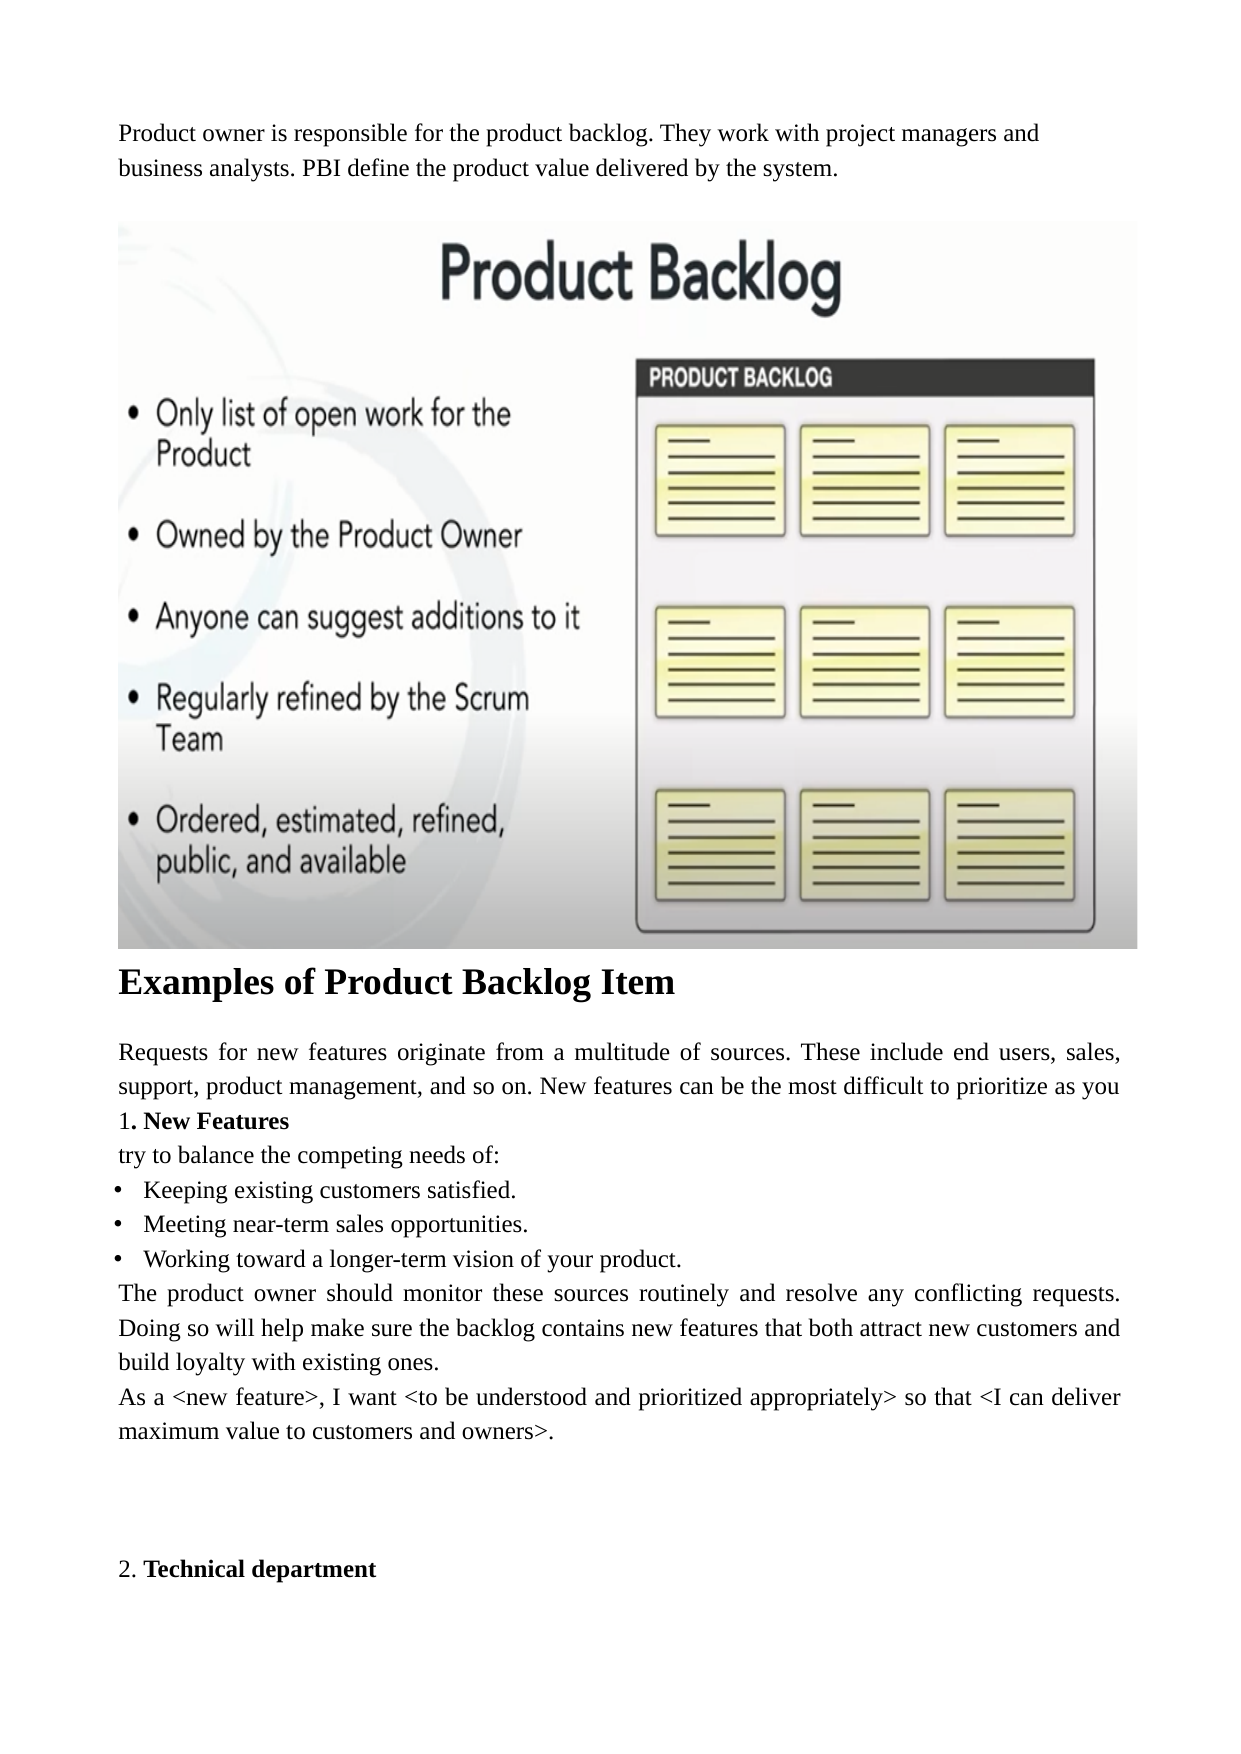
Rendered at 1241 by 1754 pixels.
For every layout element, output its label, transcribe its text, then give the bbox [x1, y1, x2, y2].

text Product owner is responsible for the product backlog. They work with project managers and business analysts. PBI define the product value delivered by the system. [118, 118, 1122, 181]
text Requests for new features originate from a multitude of sources. These include end users, sales, support, product management, and so on. New features can be the most difficult to prioritize as you 1. New Features [118, 1037, 1122, 1134]
list Keeping existing customers satisfied. [143, 1175, 1122, 1203]
text As a <new feature>, I want <to be understood and prioritized appropriately> so that <I can deliver maximum value to customers and owners>. [118, 1382, 1122, 1445]
list Working toward a longer-term vision of your product. [143, 1244, 1122, 1272]
subtitle Examples of Product Backlog Item [118, 959, 1122, 1002]
text 2. Technical department [118, 1554, 1122, 1583]
text try to balance the competing needs of: [118, 1140, 1122, 1169]
picture [118, 221, 1138, 949]
text The product owner should monitor these sources routinely and resolve any conflicting requests. Doing so will help make sure the backlog contains new features that both attract new customers and build loyalty with existing ones. [118, 1278, 1122, 1376]
list Meeting near-term sales opportunities. [143, 1209, 1122, 1238]
